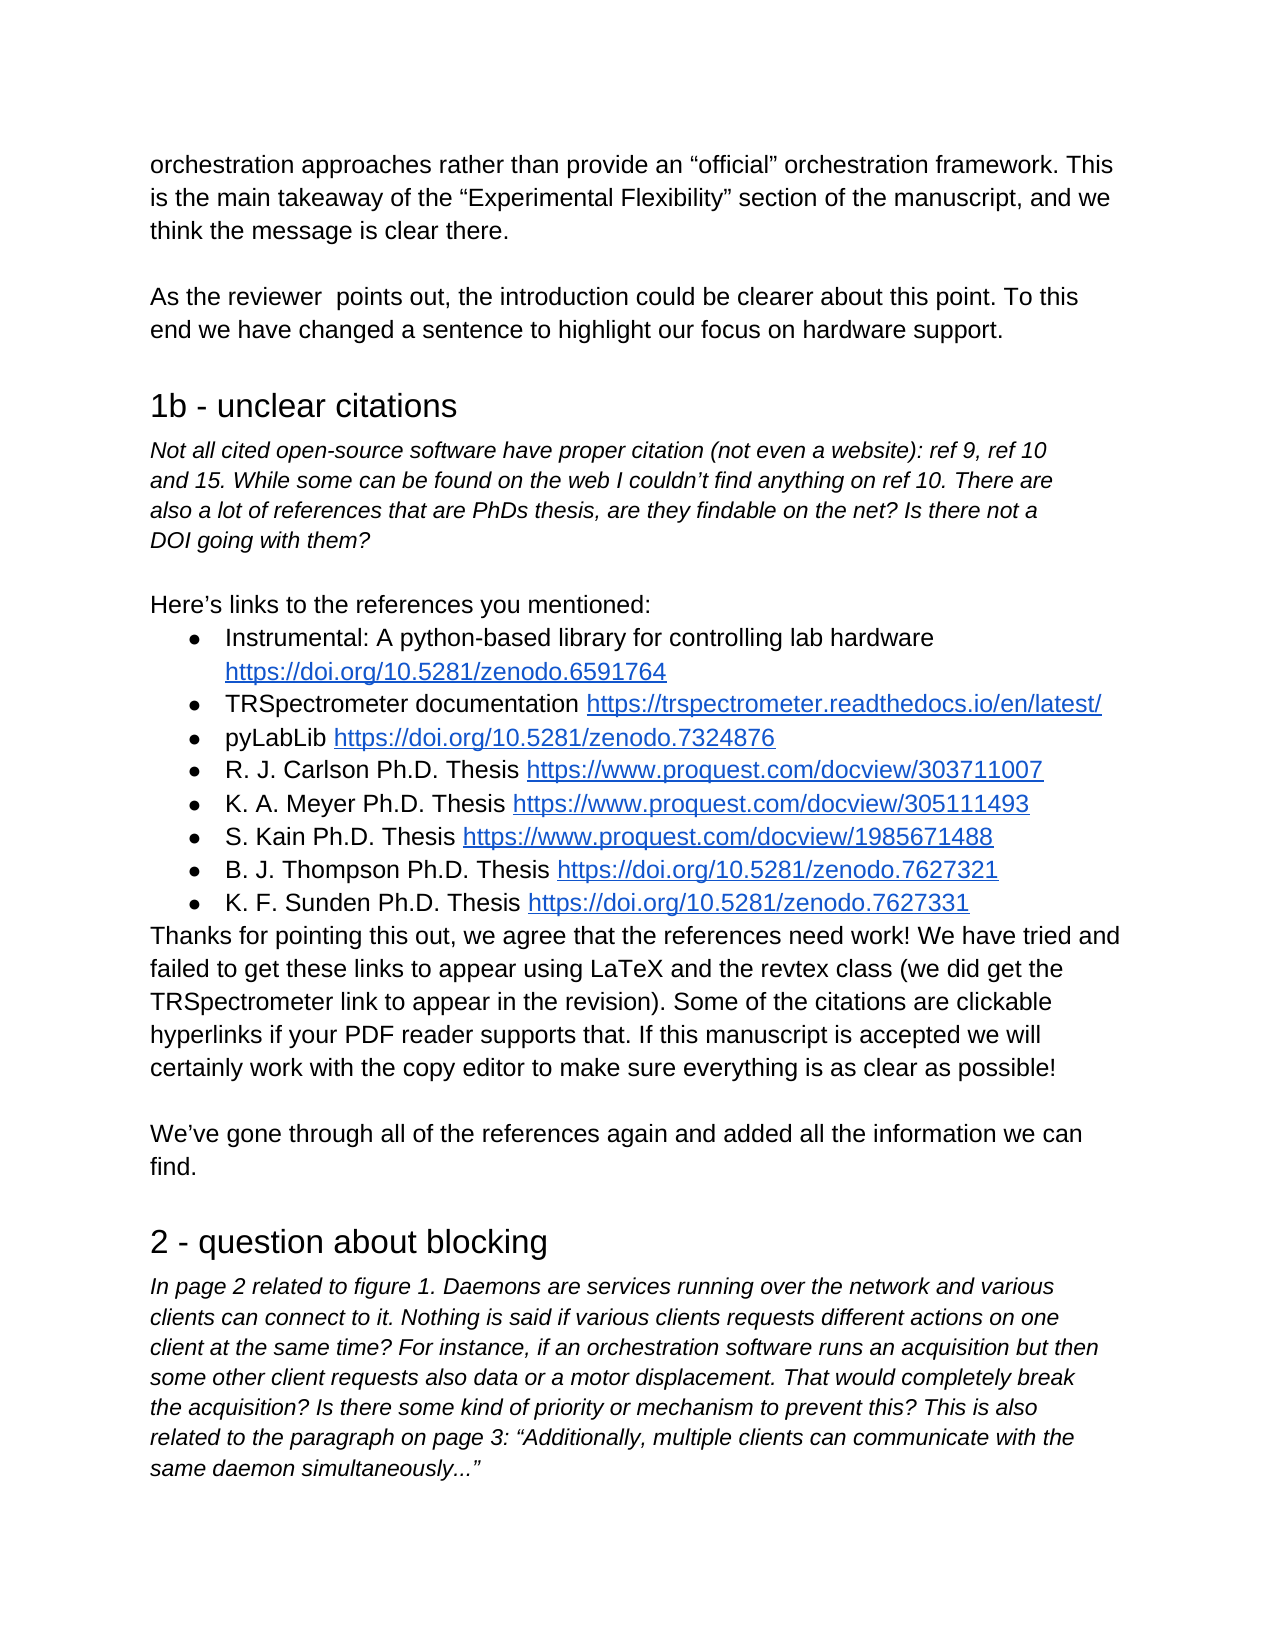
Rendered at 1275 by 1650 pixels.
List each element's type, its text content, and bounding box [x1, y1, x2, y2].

text and 15. While some can be found on the web I couldn’t find anything on ref 10. There are [150, 467, 1125, 493]
text In page 2 related to figure 1. Daemons are services running over the network and various [150, 1273, 1125, 1299]
list R. J. Carlson Ph.D. Thesis https://www.proquest.com/docview/303711007 [187, 756, 1125, 784]
list TRSpectrometer documentation https://trspectrometer.readthedocs.io/en/latest/ [187, 689, 1125, 718]
text also a lot of references that are PhDs thesis, are they findable on the net? Is there not a [150, 497, 1125, 523]
text As the reviewer points out, the introduction could be clearer about this point. To this end we have changed a sentence to highlight our focus on hardware support. [150, 282, 1125, 344]
text client at the same time? For instance, if an orchestration software runs an acquisition but then [150, 1334, 1125, 1360]
text Not all cited open-source software have proper citation (not even a website): ref 9, ref 10 [150, 437, 1125, 463]
text clients can connect to it. Nothing is said if various clients requests different actions on one [150, 1303, 1125, 1330]
list K. F. Sunden Ph.D. Thesis https://doi.org/10.5281/zenodo.7627331 [187, 888, 1125, 916]
text DOI going with them? [150, 527, 1125, 553]
list K. A. Meyer Ph.D. Thesis https://www.proquest.com/docview/305111493 [187, 788, 1125, 817]
text same daemon simultaneously...” [150, 1454, 1125, 1481]
text the acquisition? Is there some kind of priority or mechanism to prevent this? This is also [150, 1394, 1125, 1420]
text Here’s links to the references you mentioned: [150, 590, 1125, 619]
subtitle 1b - unclear citations [150, 386, 1125, 424]
text related to the paragraph on page 3: “Additionally, multiple clients can communicate with the [150, 1424, 1125, 1451]
text We’ve gone through all of the references again and added all the information we can find. [150, 1119, 1125, 1181]
text Thanks for pointing this out, we agree that the references need work! We have tried and failed to get these links to appear using LaTeX and the revtex class (we did get the TRSpectrometer link to appear in the revision). Some of the citations are clickable hyperlinks if your PDF reader supports that. If this manuscript is accepted we will certainly work with the copy editor to make sure everything is as clear as possible! [150, 921, 1125, 1081]
text some other client requests also data or a motor displacement. That would completely break [150, 1364, 1125, 1390]
list B. J. Thompson Ph.D. Thesis https://doi.org/10.5281/zenodo.7627321 [187, 854, 1125, 883]
list pyLabLib https://doi.org/10.5281/zenodo.7324876 [187, 722, 1125, 751]
subtitle 2 - question about blocking [150, 1222, 1125, 1261]
text orchestration approaches rather than provide an “official” orchestration framework. This is the main takeaway of the “Experimental Flexibility” section of the manuscript, and we think the message is clear there. [150, 150, 1125, 245]
list S. Kain Ph.D. Thesis https://www.proquest.com/docview/1985671488 [187, 822, 1125, 850]
list Instrumental: A python-based library for controlling lab hardware https://doi.org/10.5281/zenodo.6591764 [187, 623, 1125, 685]
